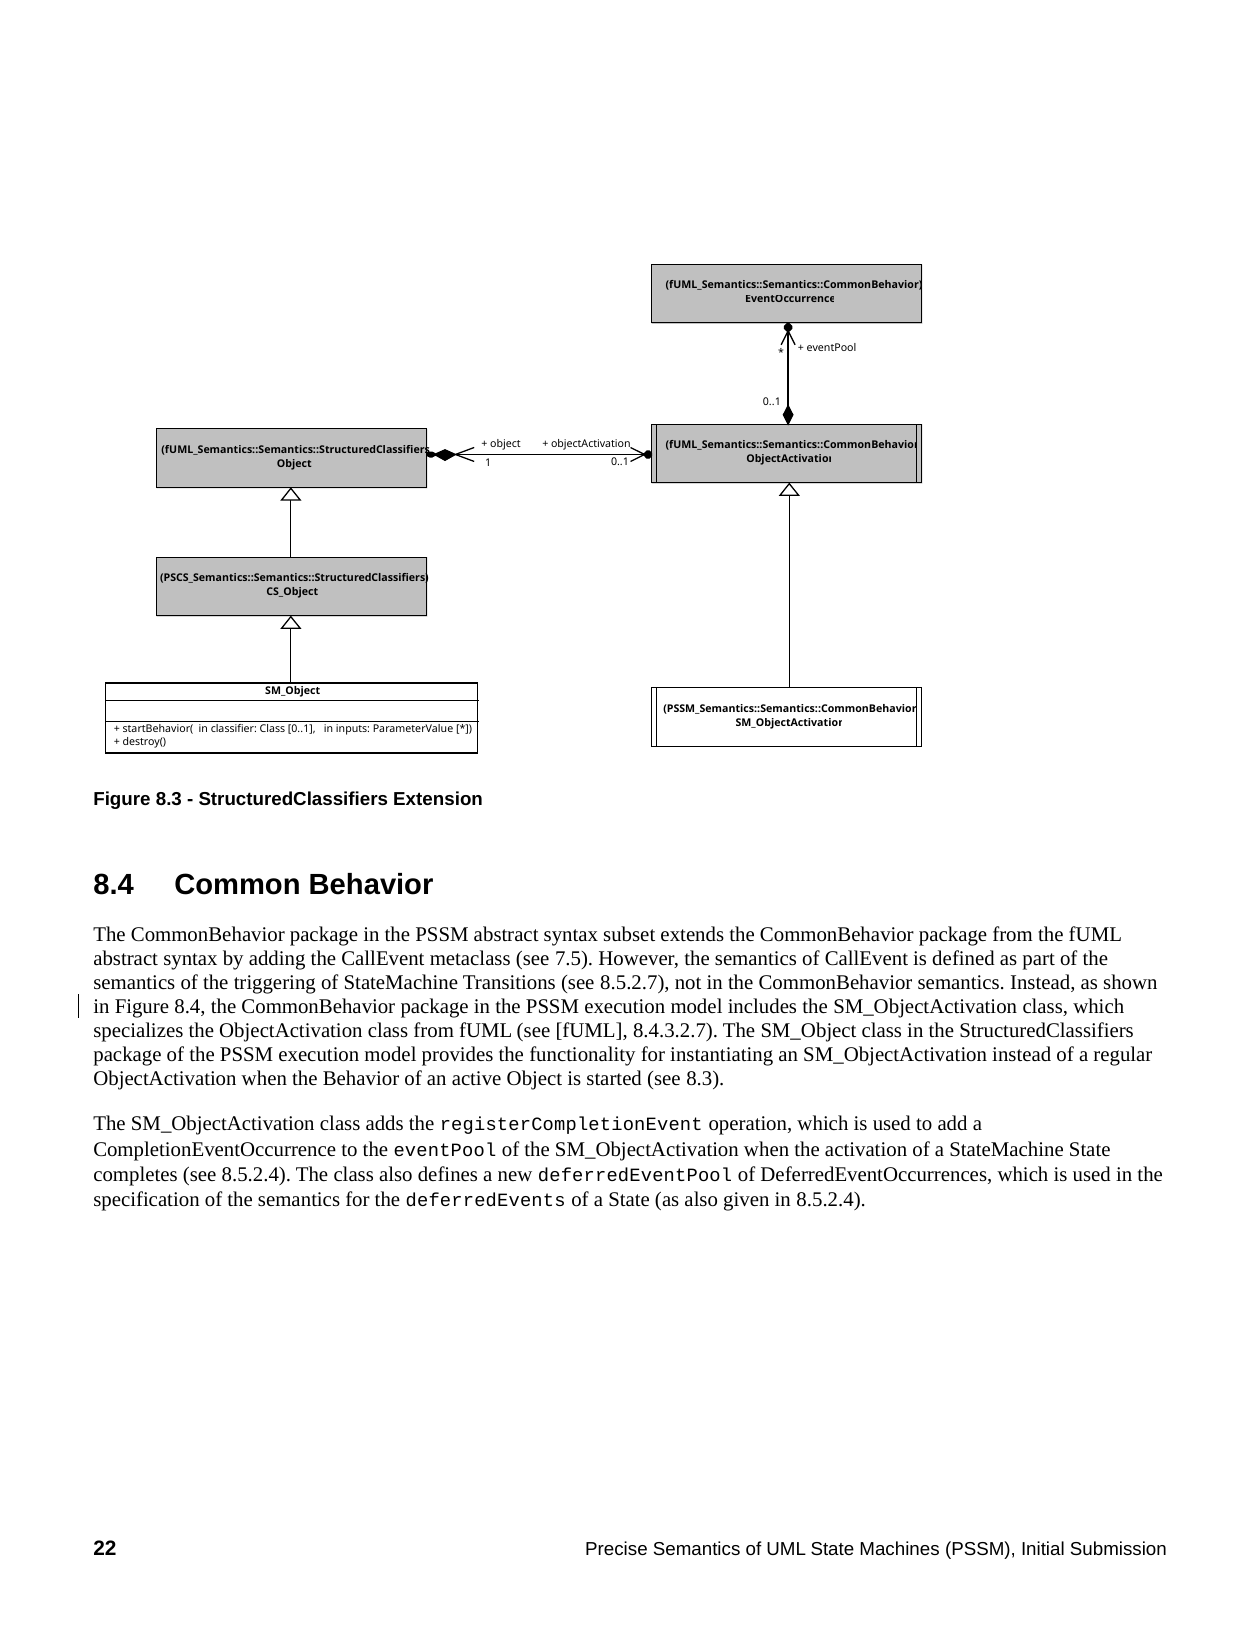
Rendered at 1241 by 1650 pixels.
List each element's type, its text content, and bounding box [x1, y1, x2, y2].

text The SM_ObjectActivation class adds the registerCompletionEvent operation, which is used to add a CompletionEventOccurrence to the eventPool of the SM_ObjectActivation when the activation of a StateMachine State completes (see 8.5.2.4). The class also defines a new deferredEventPool of DeferredEventOccurrences, which is used in the specification of the semantics for the deferredEvents of a State (as also given in 8.5.2.4). [93, 1111, 1164, 1212]
text Figure 8.3 - StructuredClassifiers Extension [93, 788, 1087, 809]
text The CommonBehavior package in the PSSM abstract syntax subset extends the CommonBehavior package from the fUML abstract syntax by adding the CallEvent metaclass (see 7.5). However, the semantics of CallEvent is defined as part of the semantics of the triggering of StateMachine Transitions (see 8.5.2.7), not in the CommonBehavior semantics. Instead, as shown in Figure 8.4, the CommonBehavior package in the PSSM execution model includes the SM_ObjectActivation class, which specializes the ObjectActivation class from fUML (see [fUML], 8.4.3.2.7). The SM_Object class in the StructuredClassifiers package of the PSSM execution model provides the functionality for instantiating an SM_ObjectActivation instead of a regular ObjectActivation when the Behavior of an active Object is started (see 8.3). [93, 922, 1164, 1090]
subtitle Common Behavior [93, 865, 1164, 901]
